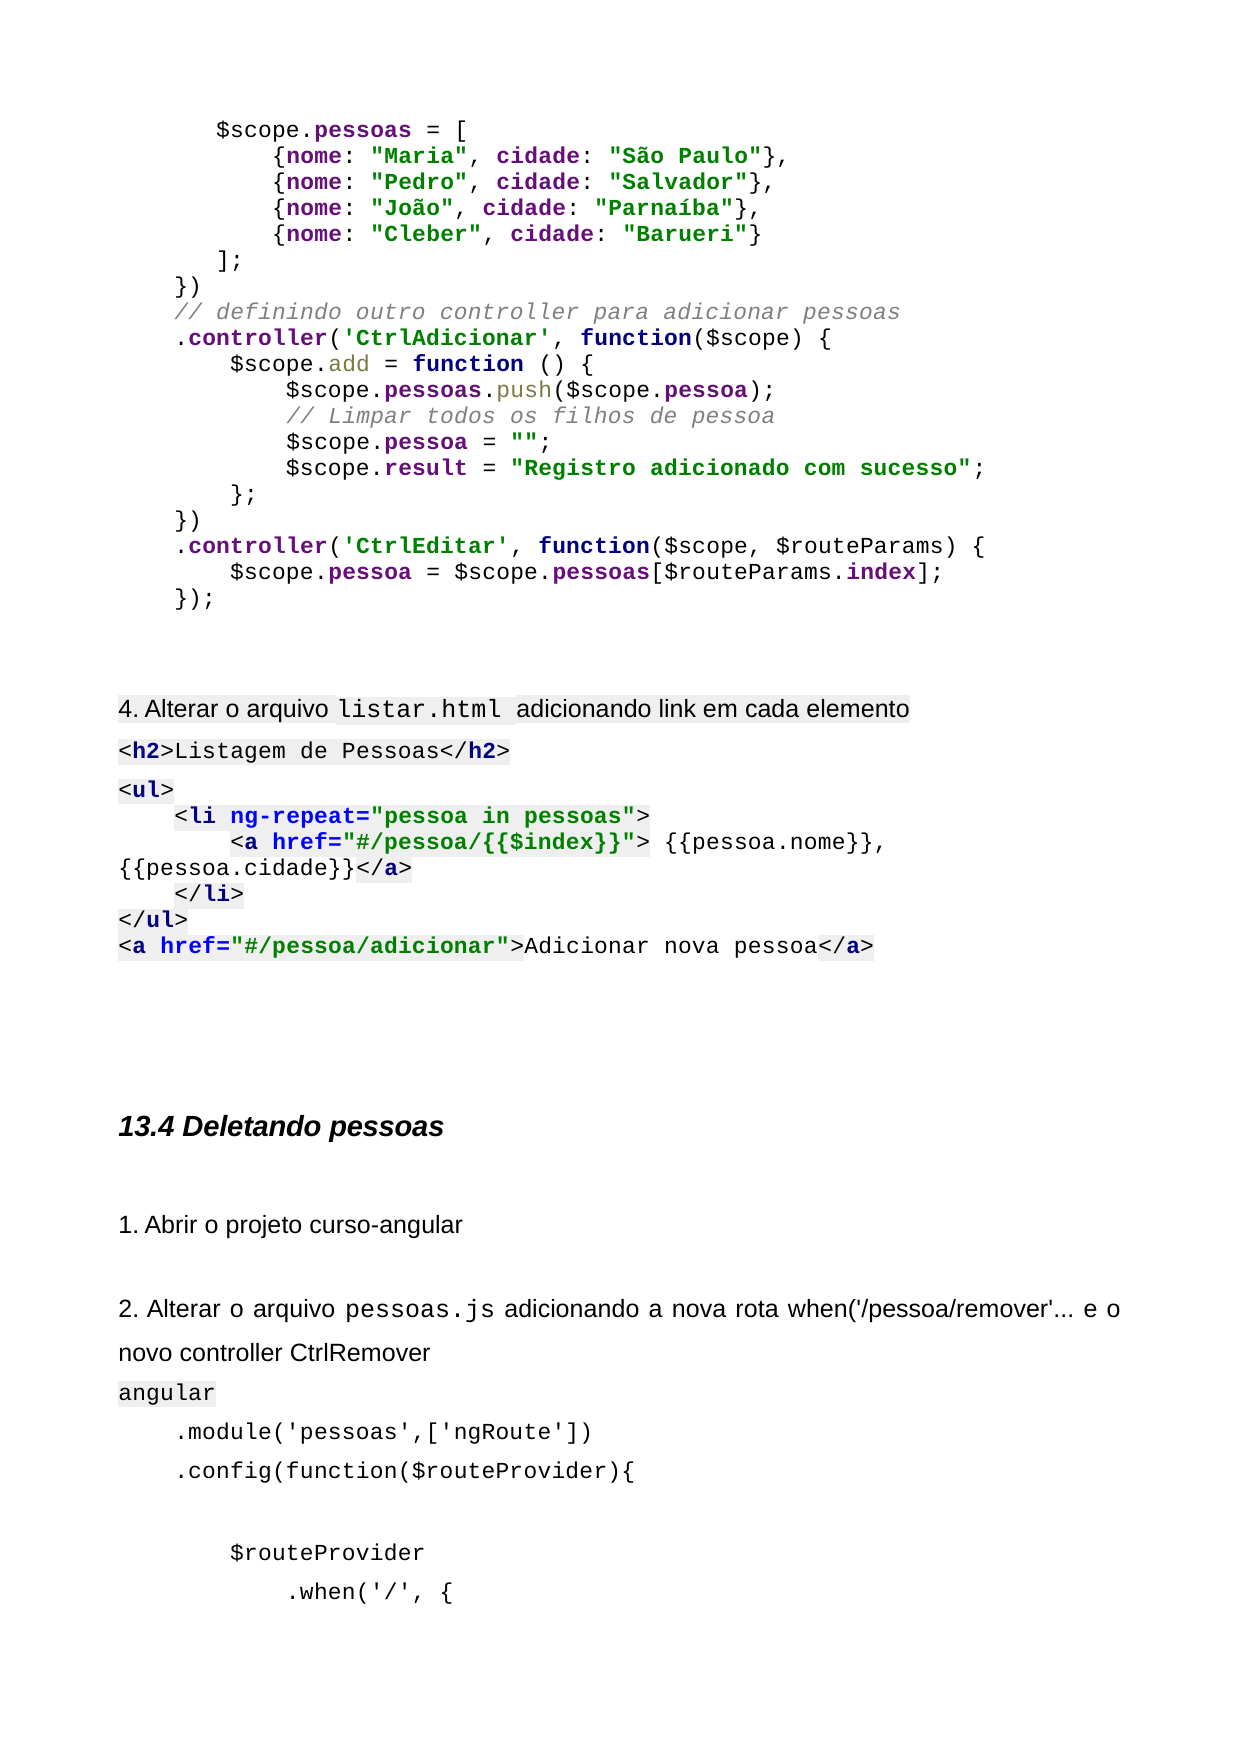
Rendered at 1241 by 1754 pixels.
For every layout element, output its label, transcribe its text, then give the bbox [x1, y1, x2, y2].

text ]; [118, 248, 1122, 274]
text $scope.result = "Registro adicionado com sucesso"; [118, 457, 1122, 483]
text $routeProvider [118, 1541, 1122, 1567]
text <ul> [118, 778, 1122, 804]
text // definindo outro controller para adicionar pessoas [118, 300, 1122, 326]
text <a href="#/pessoa/adicionar">Adicionar nova pessoa</a> [118, 935, 1122, 961]
text .controller('CtrlEditar', function($scope, $routeParams) { [118, 535, 1122, 561]
text {nome: "João", cidade: "Parnaíba"}, [118, 196, 1122, 222]
text {nome: "Pedro", cidade: "Salvador"}, [118, 170, 1122, 196]
text 1. Abrir o projeto curso-angular [118, 1211, 1122, 1239]
text $scope.pessoa = ""; [118, 431, 1122, 457]
text {nome: "Maria", cidade: "São Paulo"}, [118, 144, 1122, 170]
text .controller('CtrlAdicionar', function($scope) { [118, 326, 1122, 352]
text {nome: "Cleber", cidade: "Barueri"} [118, 222, 1122, 248]
text .config(function($routeProvider){ [118, 1459, 1122, 1485]
text }); [118, 587, 1122, 613]
text <li ng-repeat="pessoa in pessoas"> [118, 804, 1122, 831]
text angular [118, 1381, 1122, 1407]
text <a href="#/pessoa/{{$index}}"> {{pessoa.nome}}, {{pessoa.cidade}}</a> [118, 831, 1122, 883]
text $scope.pessoa = $scope.pessoas[$routeParams.index]; [118, 561, 1122, 587]
text // Limpar todos os filhos de pessoa [118, 404, 1122, 431]
text $scope.add = function () { [118, 352, 1122, 378]
text }; [118, 483, 1122, 509]
text <h2>Listagem de Pessoas</h2> [118, 739, 1122, 765]
text }) [118, 509, 1122, 535]
text </li> [118, 883, 1122, 909]
text }) [118, 274, 1122, 300]
text .when('/', { [118, 1580, 1122, 1606]
text 2. Alterar o arquivo pessoas.js adicionando a nova rota when('/pessoa/remover'... e o novo controller CtrlRemover [118, 1295, 1122, 1367]
text .module('pessoas',['ngRoute']) [118, 1420, 1122, 1446]
text 4. Alterar o arquivo listar.html adicionando link em cada elemento [118, 695, 1122, 725]
text </ul> [118, 909, 1122, 935]
text $scope.pessoas.push($scope.pessoa); [118, 378, 1122, 404]
text $scope.pessoas = [ [118, 118, 1122, 144]
subtitle 13.4 Deletando pessoas [118, 1110, 1122, 1143]
